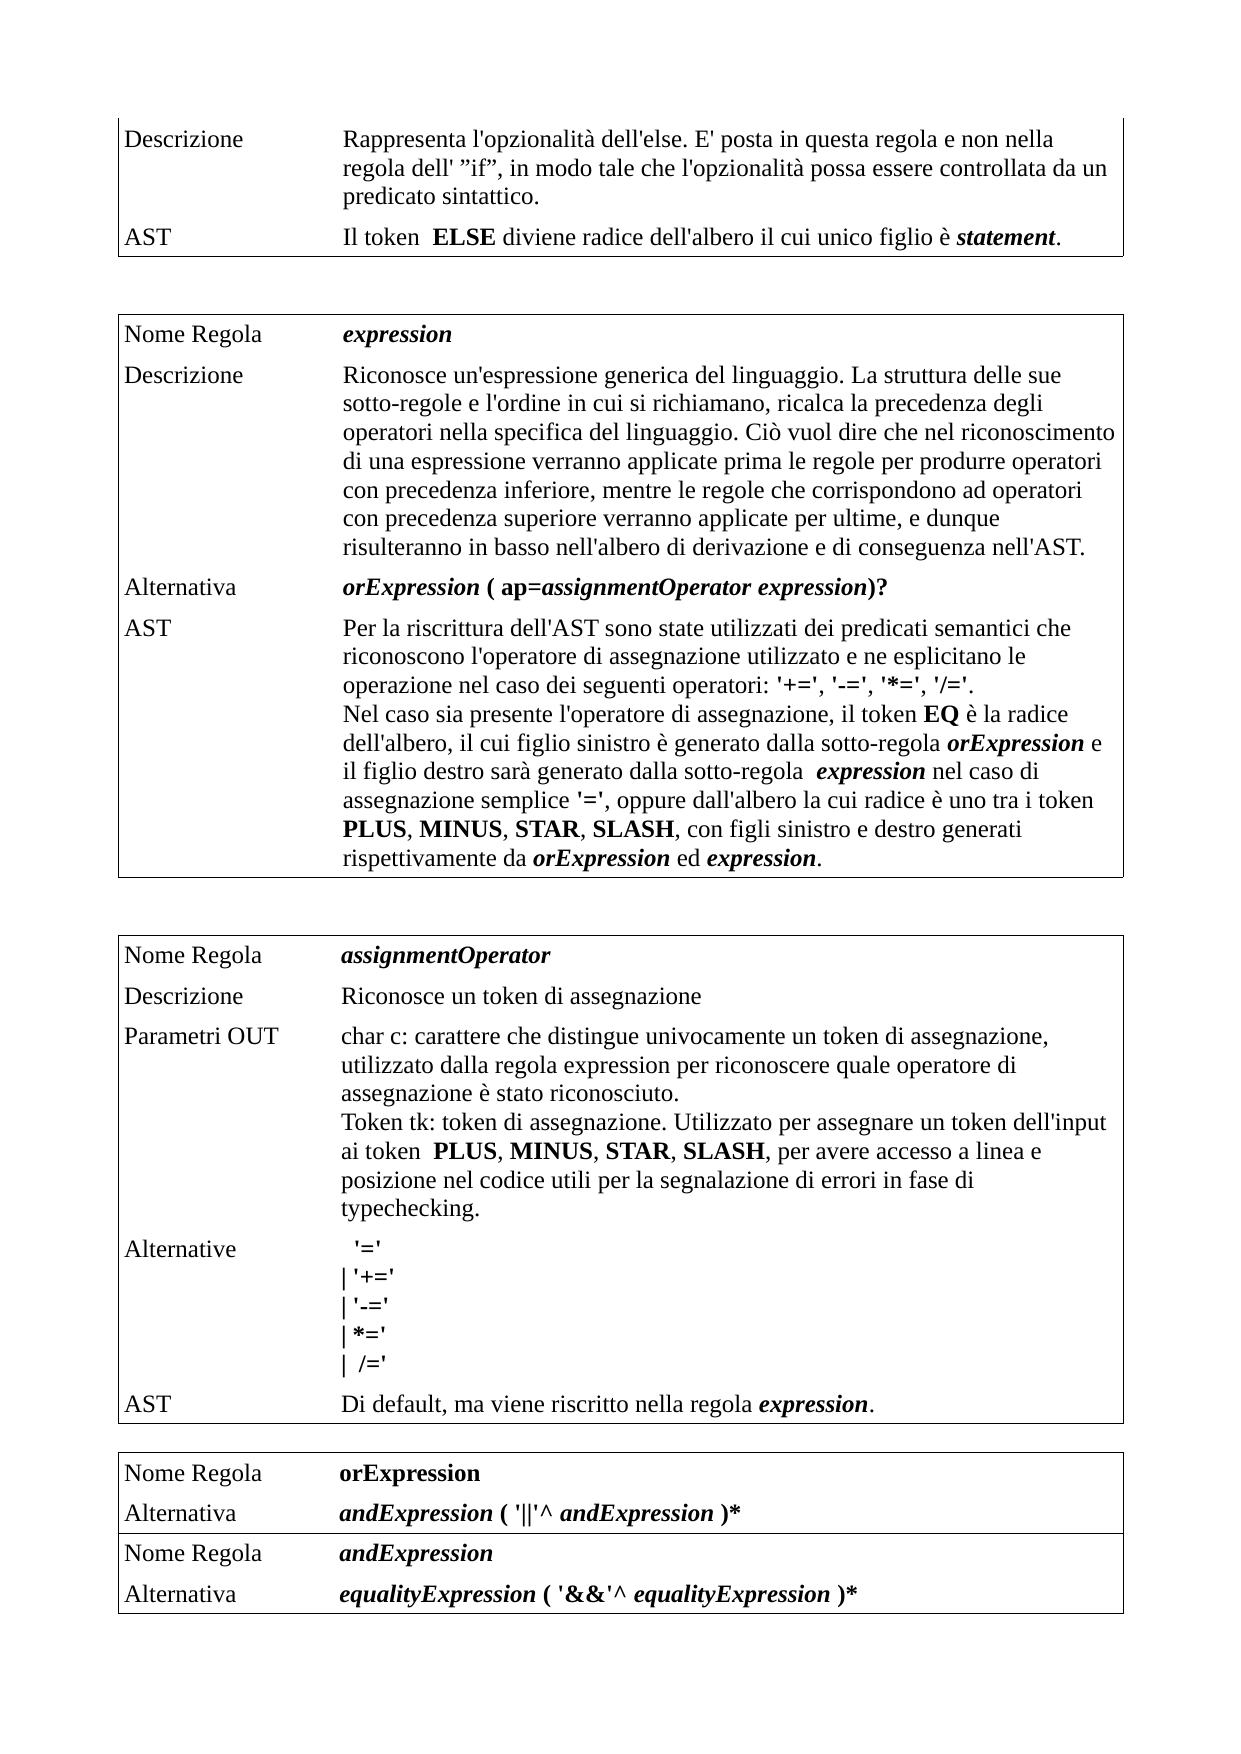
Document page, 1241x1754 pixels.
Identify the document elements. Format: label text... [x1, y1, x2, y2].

table_cell char c: carattere che distingue univocamente un token di assegnazione, utilizzato dalla regola expression per riconoscere quale operatore di assegnazione è stato riconosciuto. Token tk: token di assegnazione. Utilizzato per assegnare un token dell'input ai token PLUS, MINUS, STAR, SLASH, per avere accesso a linea e posizione nel codice utili per la segnalazione di errori in fase di typechecking. [335, 1015, 1123, 1228]
table_cell Descrizione [119, 975, 335, 1015]
table_cell Alternativa [119, 1573, 333, 1613]
table_cell AST [119, 216, 337, 256]
table_header Nome Regola [119, 1453, 333, 1492]
table_cell equalityExpression ( '&&'^ equalityExpression )* [334, 1573, 1123, 1613]
table_cell Alternativa [119, 567, 337, 607]
table_header Nome Regola [119, 936, 335, 975]
table_header Nome Regola [119, 315, 337, 354]
table_cell AST [119, 1383, 335, 1423]
table_header orExpression [334, 1453, 1123, 1492]
table_cell AST [119, 607, 337, 877]
table_cell andExpression [334, 1534, 1123, 1573]
table_cell Descrizione [119, 354, 337, 567]
table_cell Di default, ma viene riscritto nella regola expression. [335, 1383, 1123, 1423]
table_cell orExpression ( ap=assignmentOperator expression)? [337, 567, 1123, 607]
table_cell Riconosce un'espressione generica del linguaggio. La struttura delle sue sotto-regole e l'ordine in cui si richiamano, ricalca la precedenza degli operatori nella specifica del linguaggio. Ciò vuol dire che nel riconoscimento di una espressione verranno applicate prima le regole per produrre operatori con precedenza inferiore, mentre le regole che corrispondono ad operatori con precedenza superiore verranno applicate per ultime, e dunque risulteranno in basso nell'albero di derivazione e di conseguenza nell'AST. [337, 354, 1123, 567]
table_cell Per la riscrittura dell'AST sono state utilizzati dei predicati semantici che riconoscono l'operatore di assegnazione utilizzato e ne esplicitano le operazione nel caso dei seguenti operatori: '+=', '-=', '*=', '/='. Nel caso sia presente l'operatore di assegnazione, il token EQ è la radice dell'albero, il cui figlio sinistro è generato dalla sotto-regola orExpression e il figlio destro sarà generato dalla sotto-regola expression nel caso di assegnazione semplice '=', oppure dall'albero la cui radice è uno tra i token PLUS, MINUS, STAR, SLASH, con figli sinistro e destro generati rispettivamente da orExpression ed expression. [337, 607, 1123, 877]
table_cell Descrizione [119, 118, 337, 216]
table_header expression [337, 315, 1123, 354]
table_cell Nome Regola [119, 1534, 333, 1573]
table_cell '=' | '+=' | '-=' | *=' | /=' [335, 1228, 1123, 1383]
table_cell Alternative [119, 1228, 335, 1383]
table_cell Il token ELSE diviene radice dell'albero il cui unico figlio è statement. [337, 216, 1123, 256]
table_cell Riconosce un token di assegnazione [335, 975, 1123, 1015]
table_cell Alternativa [119, 1493, 333, 1533]
table_cell Parametri OUT [119, 1015, 335, 1228]
table_cell Rappresenta l'opzionalità dell'else. E' posta in questa regola e non nella regola dell' ”if”, in modo tale che l'opzionalità possa essere controllata da un predicato sintattico. [337, 118, 1123, 216]
table_header assignmentOperator [335, 936, 1123, 975]
table_cell andExpression ( '||'^ andExpression )* [334, 1493, 1123, 1533]
